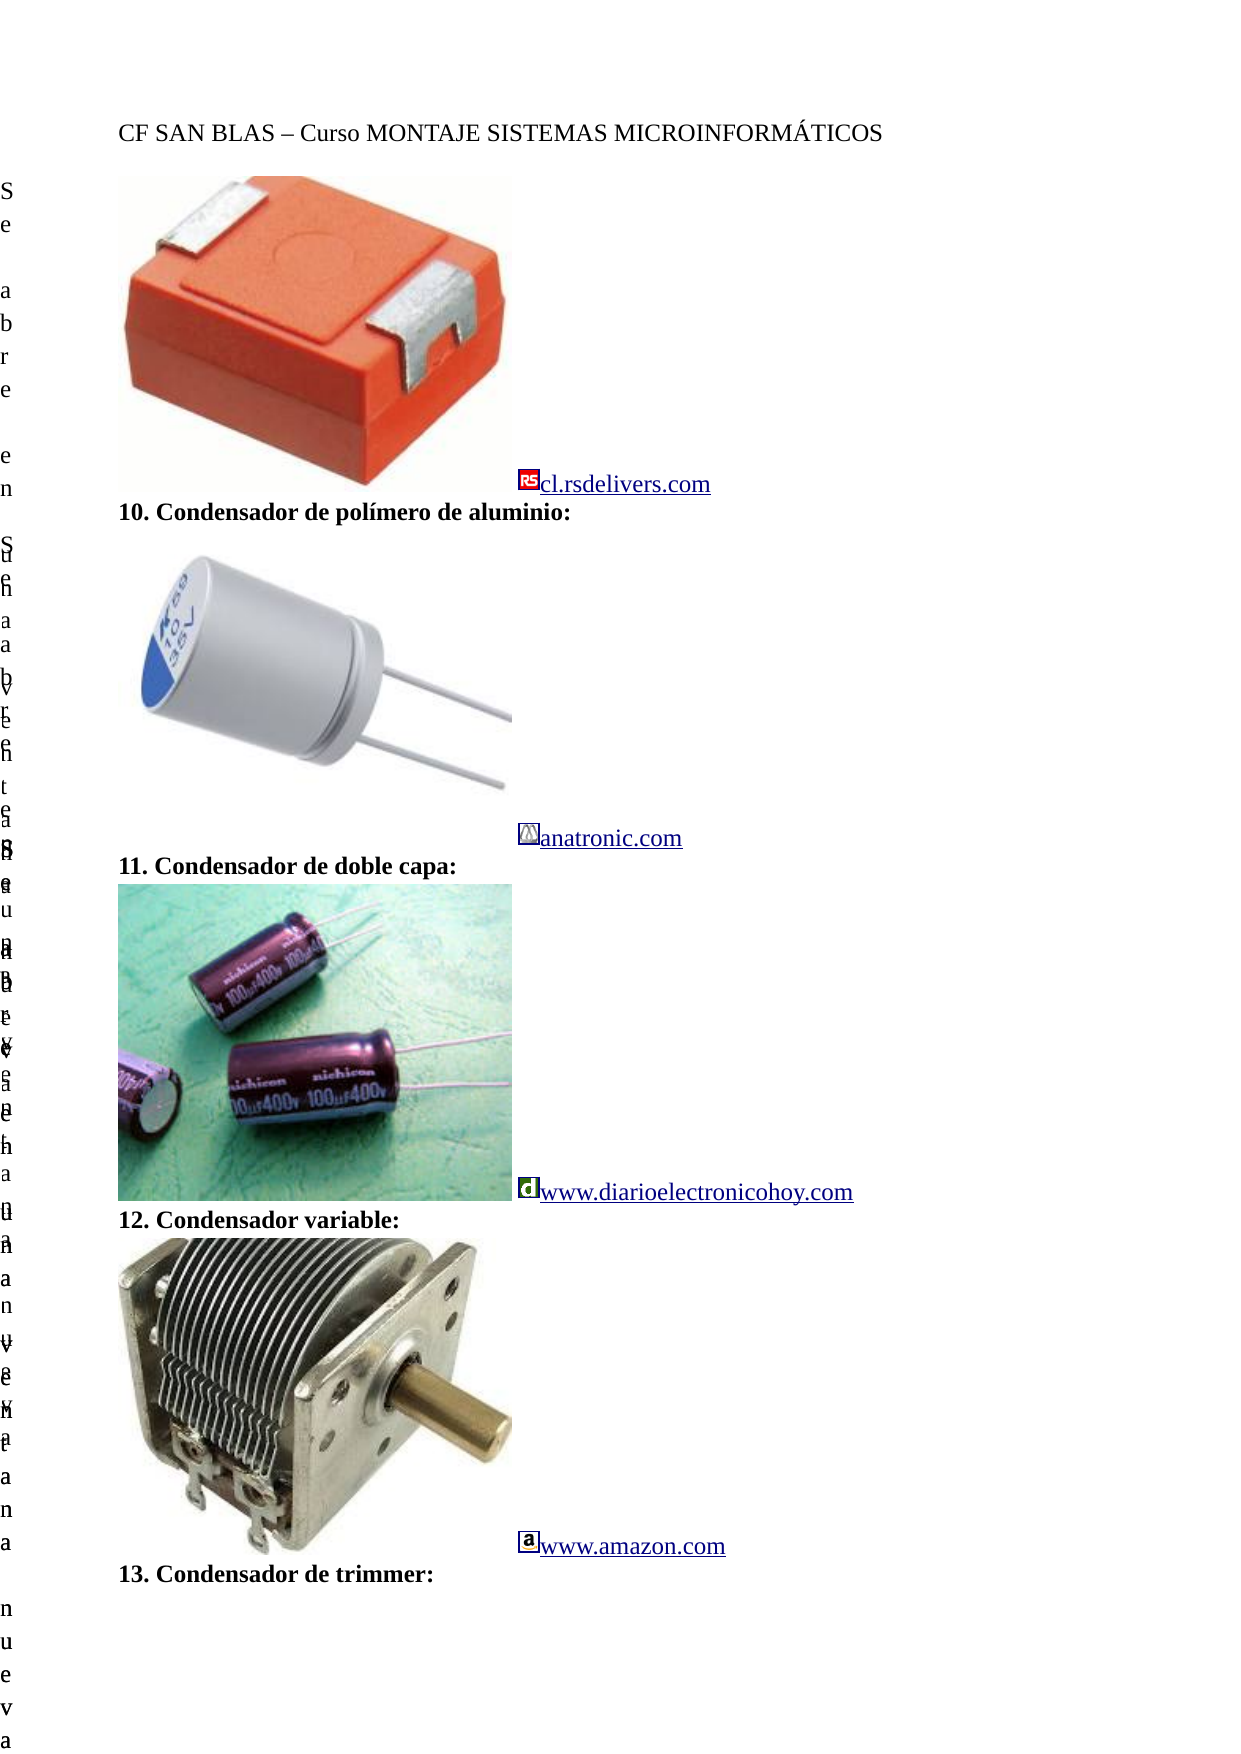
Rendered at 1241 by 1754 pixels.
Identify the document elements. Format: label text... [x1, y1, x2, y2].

picture [520, 824, 538, 843]
text 13. Condensador de trimmer: [118, 1559, 1122, 1588]
text cl.rsdelivers.com [118, 176, 1122, 497]
picture [520, 470, 538, 489]
text 11. Condensador de doble capa: [118, 851, 1122, 880]
text 12. Condensador variable: [118, 1206, 1122, 1234]
picture [520, 1178, 538, 1197]
picture [118, 176, 512, 492]
text www.amazon.com [118, 1238, 1122, 1559]
picture [118, 530, 512, 846]
picture [118, 1238, 512, 1555]
text www.diarioelectronicohoy.com [118, 884, 1122, 1206]
text 10. Condensador de polímero de aluminio: [118, 497, 1122, 526]
picture [118, 884, 512, 1201]
picture [520, 1532, 538, 1551]
text anatronic.com [118, 530, 1122, 851]
